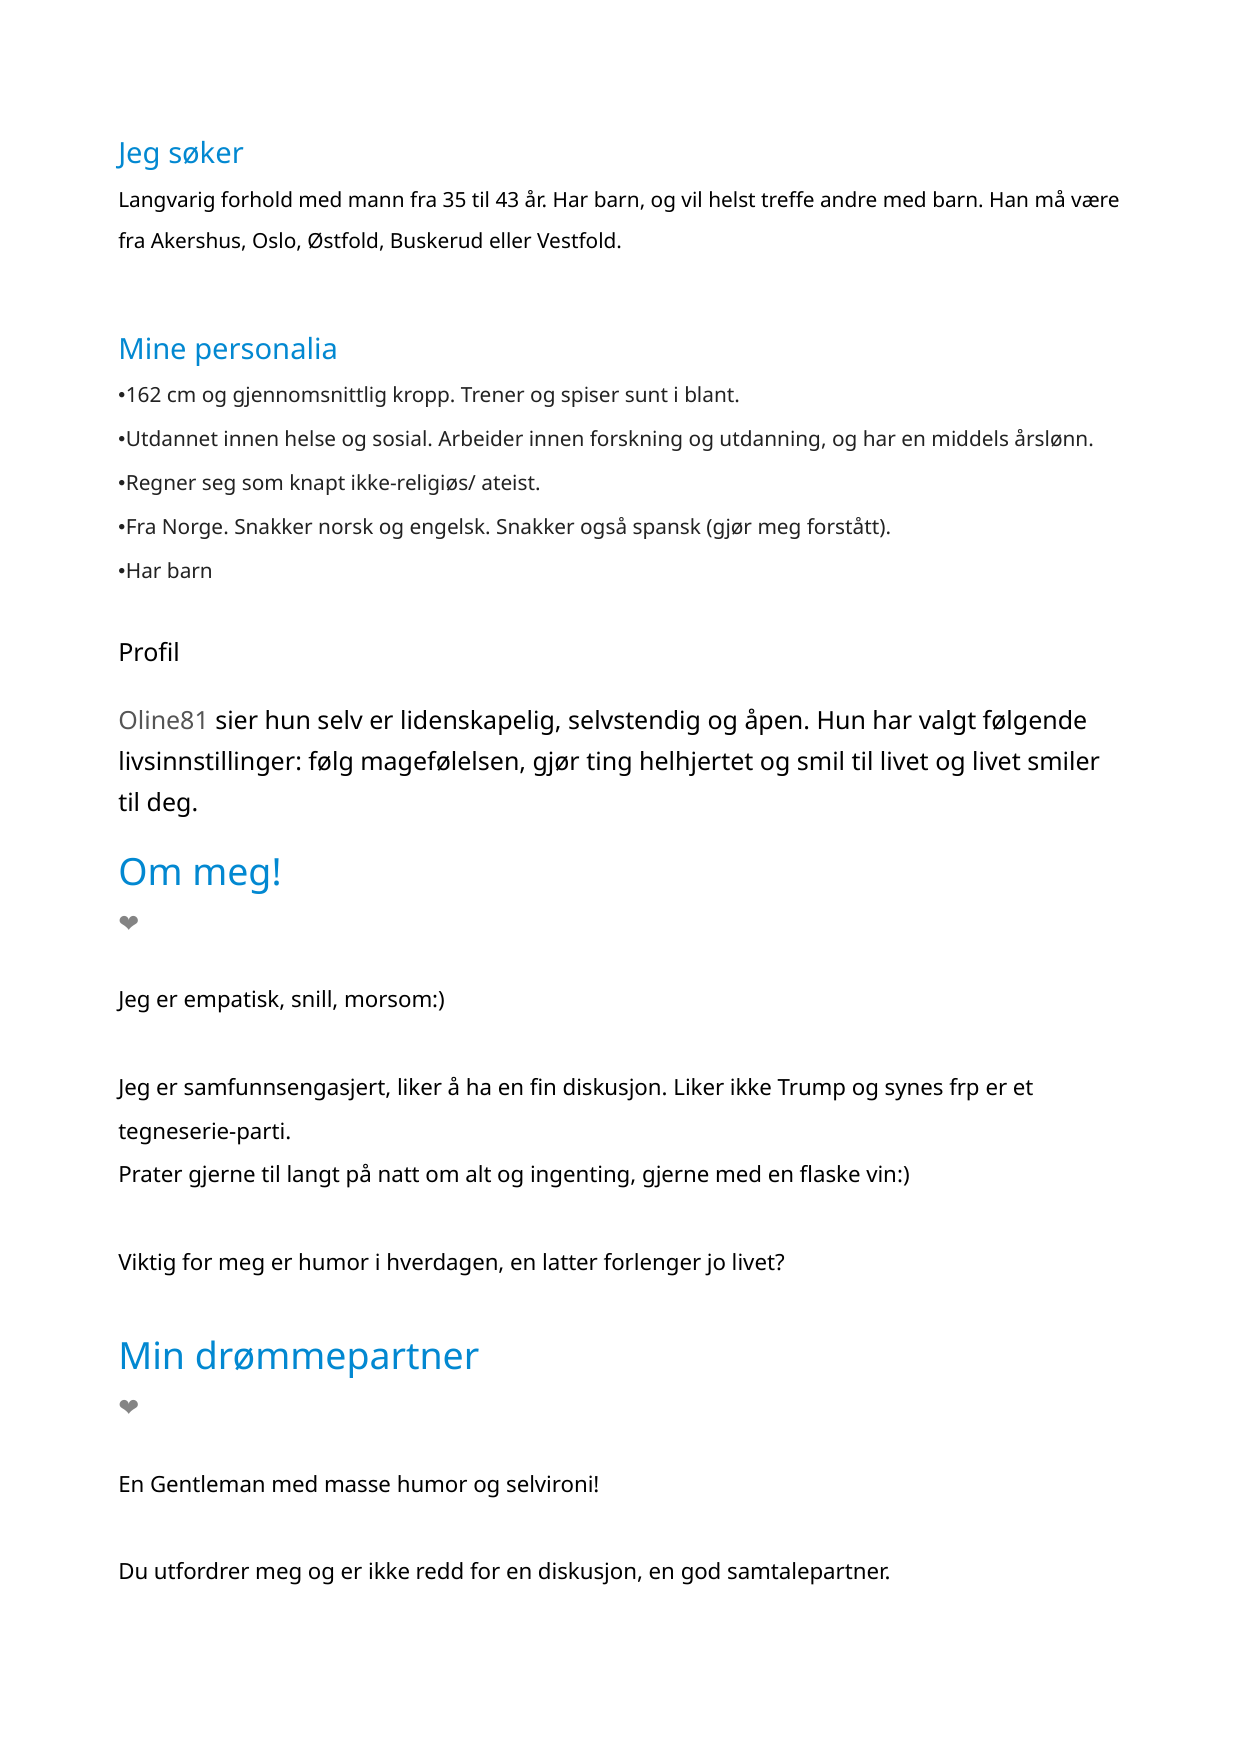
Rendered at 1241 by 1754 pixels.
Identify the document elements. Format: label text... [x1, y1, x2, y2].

list Fra Norge. Snakker norsk og engelsk. Snakker også spansk (gjør meg forstått). [118, 512, 1122, 541]
subtitle Jeg søker [118, 133, 1122, 172]
text Profil [118, 634, 1122, 668]
subtitle Min drømmepartner [118, 1329, 1122, 1380]
list Utdannet innen helse og sosial. Arbeider innen forskning og utdanning, og har en middels årslønn. [118, 424, 1122, 453]
list Har barn [118, 556, 1122, 585]
text Langvarig forhold med mann fra 35 til 43 år. Har barn, og vil helst treffe andre med barn. Han må være fra Akershus, Oslo, Østfold, Buskerud eller Vestfold. [118, 185, 1122, 254]
list Regner seg som knapt ikke-religiøs/ ateist. [118, 468, 1122, 497]
subtitle Om meg! [118, 845, 1122, 896]
subtitle Mine personalia [118, 328, 1122, 368]
list 162 cm og gjennomsnittlig kropp. Trener og spiser sunt i blant. [118, 381, 1122, 409]
text Oline81 sier hun selv er lidenskapelig, selvstendig og åpen. Hun har valgt følgende livsinnstillinger: følg magefølelsen, gjør ting helhjertet og smil til livet og livet smiler til deg. [118, 702, 1122, 818]
text En Gentleman med masse humor og selvironi! Du utfordrer meg og er ikke redd for en diskusjon, en god samtalepartner. [118, 1468, 1122, 1630]
text ❤️ [118, 909, 1122, 938]
text ❤️ [118, 1393, 1122, 1422]
text Jeg er empatisk, snill, morsom:) Jeg er samfunnsengasjert, liker å ha en fin diskusjon. Liker ikke Trump og synes frp er et tegneserie-parti. Prater gjerne til langt på natt om alt og ingenting, gjerne med en flaske vin:) Viktig for meg er humor i hverdagen, en latter forlenger jo livet? [118, 984, 1122, 1277]
